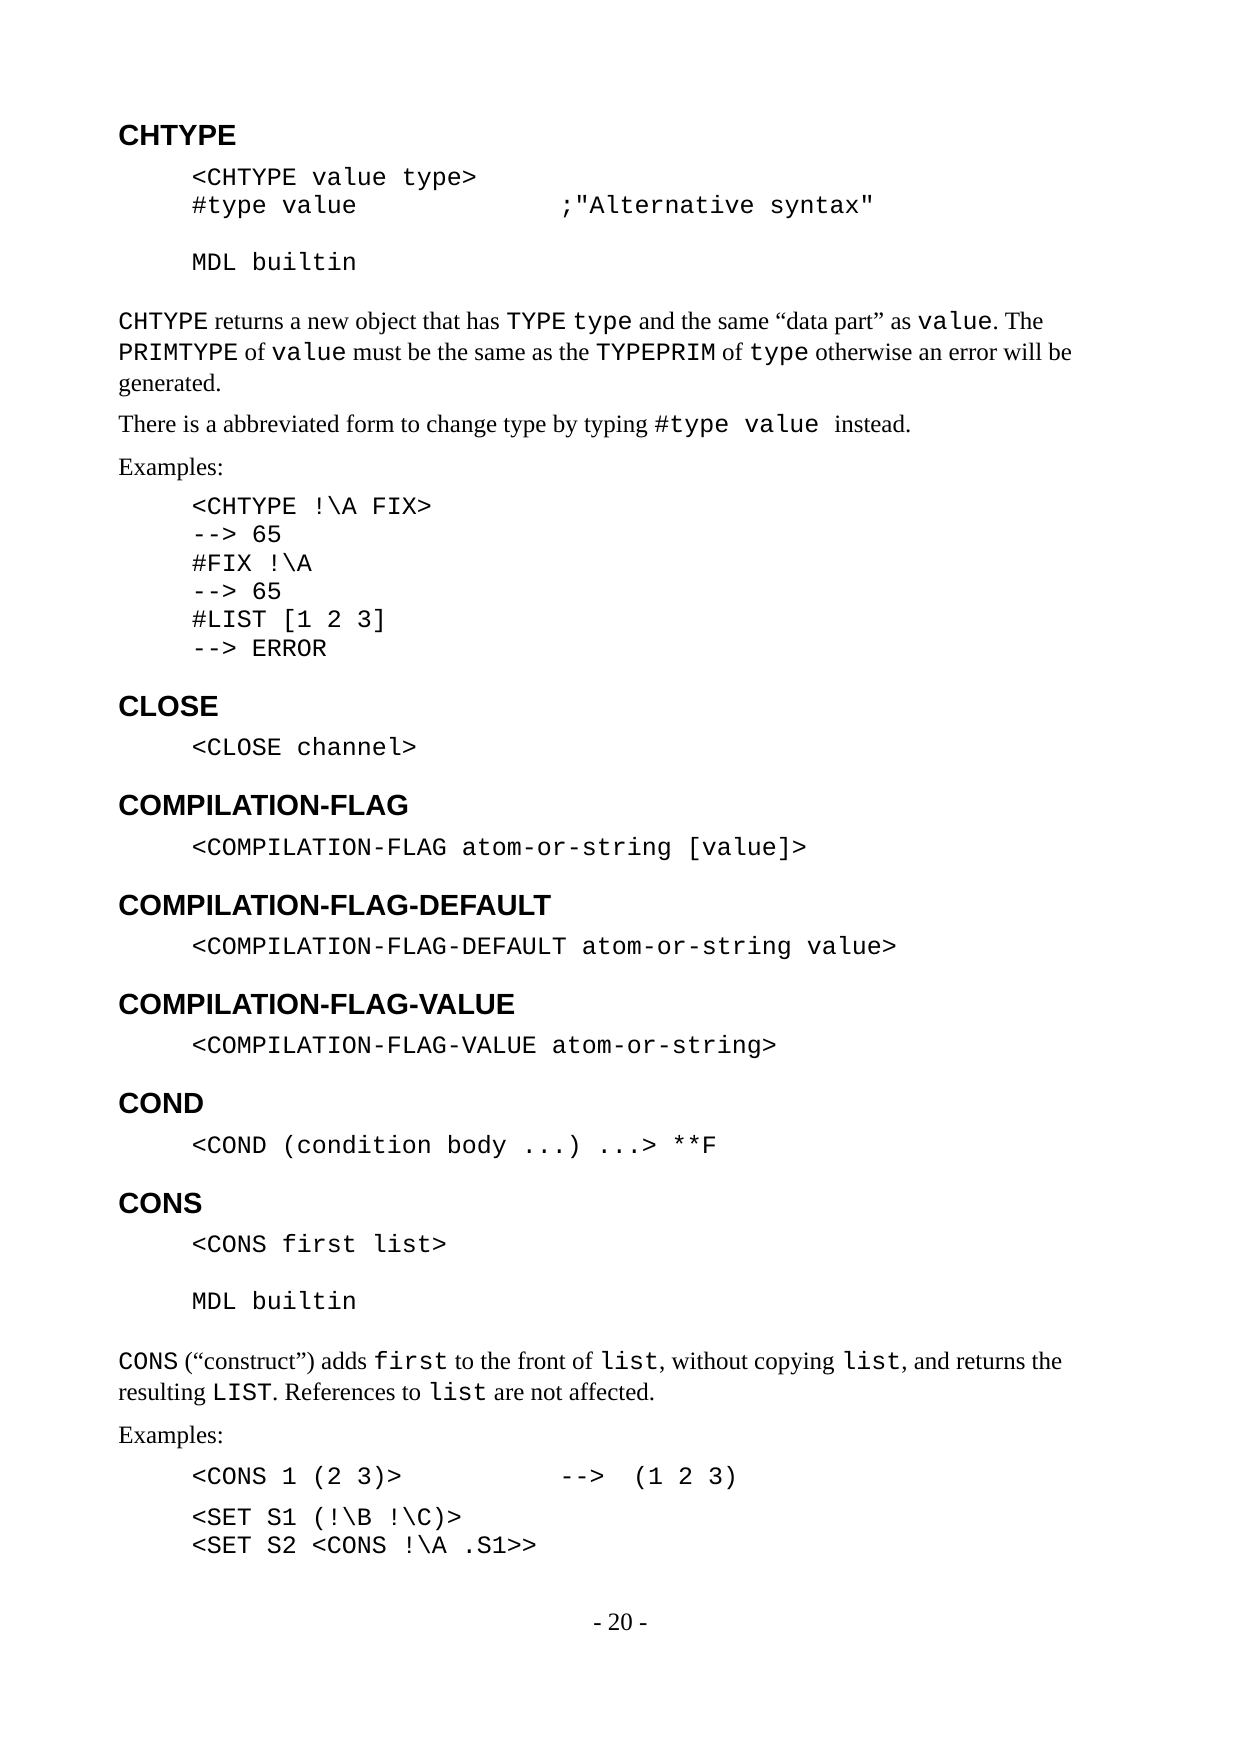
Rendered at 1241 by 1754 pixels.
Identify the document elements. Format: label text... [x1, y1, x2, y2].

text CONS (“construct”) adds first to the front of list, without copying list, and returns the resulting LIST. References to list are not affected. [118, 1346, 1122, 1407]
text <COMPILATION-FLAG atom-or-string [value]> [192, 834, 1122, 862]
text Examples: [118, 452, 1122, 481]
text --> 65 [192, 579, 1122, 607]
text CHTYPE returns a new object that has TYPE type and the same “data part” as value. The PRIMTYPE of value must be the same as the TYPEPRIM of type otherwise an error will be generated. [118, 306, 1122, 397]
text <CONS 1 (2 3)> --> (1 2 3) [118, 1461, 1122, 1492]
text #FIX !\A [192, 550, 1122, 579]
subtitle CHTYPE [118, 118, 1122, 152]
subtitle CLOSE [118, 689, 1122, 722]
text There is a abbreviated form to change type by typing #type value instead. [118, 409, 1122, 440]
text <COMPILATION-FLAG-DEFAULT atom-or-string value> [192, 933, 1122, 962]
subtitle COMPILATION-FLAG [118, 788, 1122, 822]
text <CLOSE channel> [192, 735, 1122, 763]
text Examples: [118, 1420, 1122, 1449]
text --> ERROR [192, 635, 1122, 664]
text <COND (condition body ...) ...> **F [192, 1132, 1122, 1161]
subtitle COMPILATION-FLAG-VALUE [118, 987, 1122, 1020]
subtitle COND [118, 1086, 1122, 1120]
subtitle COMPILATION-FLAG-DEFAULT [118, 887, 1122, 921]
text <CHTYPE value type> #type value ;"Alternative syntax" MDL builtin [192, 164, 1122, 277]
text MDL builtin [192, 1289, 1122, 1317]
text <CONS first list> [192, 1232, 1122, 1260]
text <SET S1 (!\B !\C)> <SET S2 <CONS !\A .S1>> [118, 1504, 1122, 1561]
text <CHTYPE !\A FIX> [192, 494, 1122, 522]
text --> 65 [192, 522, 1122, 550]
subtitle CONS [118, 1186, 1122, 1219]
text <COMPILATION-FLAG-VALUE atom-or-string> [192, 1033, 1122, 1061]
text #LIST [1 2 3] [192, 607, 1122, 635]
